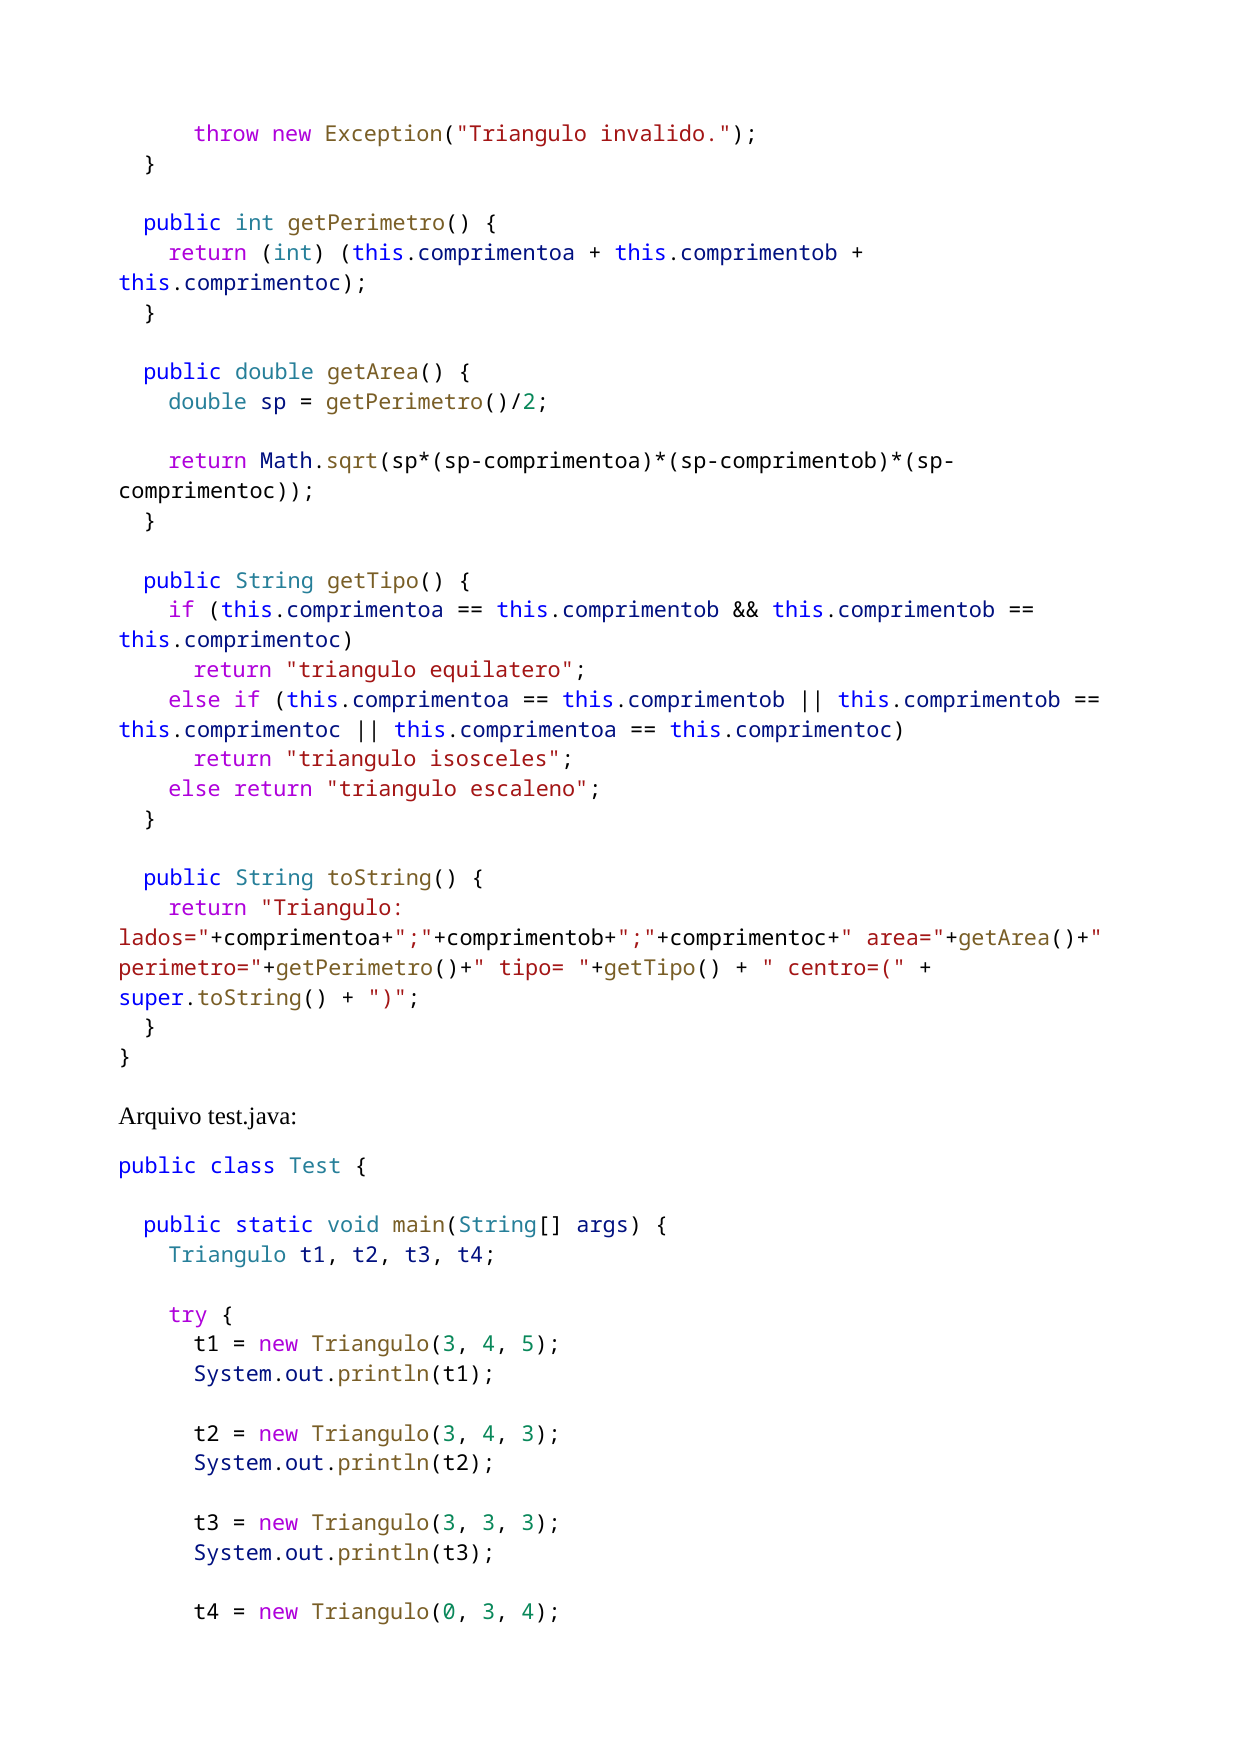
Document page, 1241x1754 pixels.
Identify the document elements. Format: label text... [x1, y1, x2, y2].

text return Math.sqrt(sp*(sp-comprimentoa)*(sp-comprimentob)*(sp-comprimentoc)); [118, 446, 1122, 505]
text double sp = getPerimetro()/2; [118, 386, 1122, 416]
text t4 = new Triangulo(0, 3, 4); [118, 1596, 1122, 1626]
text public class Test { [118, 1150, 1122, 1179]
text return "triangulo equilatero"; [118, 654, 1122, 684]
text return (int) (this.comprimentoa + this.comprimentob + this.comprimentoc); [118, 237, 1122, 297]
text Triangulo t1, t2, t3, t4; [118, 1239, 1122, 1269]
text t1 = new Triangulo(3, 4, 5); [118, 1328, 1122, 1358]
text return "triangulo isosceles"; [118, 743, 1122, 773]
text } [118, 1041, 1122, 1071]
text System.out.println(t3); [118, 1537, 1122, 1566]
text } [118, 148, 1122, 178]
text else if (this.comprimentoa == this.comprimentob || this.comprimentob == this.comprimentoc || this.comprimentoa == this.comprimentoc) [118, 684, 1122, 743]
text public static void main(String[] args) { [118, 1209, 1122, 1239]
text public double getArea() { [118, 356, 1122, 386]
text } [118, 505, 1122, 535]
text public String toString() { [118, 862, 1122, 892]
text Arquivo test.java: [118, 1101, 1122, 1129]
text } [118, 1011, 1122, 1041]
text else return "triangulo escaleno"; [118, 773, 1122, 803]
text public int getPerimetro() { [118, 207, 1122, 237]
text try { [118, 1298, 1122, 1328]
text } [118, 803, 1122, 833]
text throw new Exception("Triangulo invalido."); [118, 118, 1122, 148]
text t2 = new Triangulo(3, 4, 3); [118, 1418, 1122, 1447]
text System.out.println(t2); [118, 1447, 1122, 1477]
text if (this.comprimentoa == this.comprimentob && this.comprimentob == this.comprimentoc) [118, 594, 1122, 654]
text } [118, 297, 1122, 327]
text return "Triangulo: lados="+comprimentoa+";"+comprimentob+";"+comprimentoc+" area="+getArea()+" perimetro="+getPerimetro()+" tipo= "+getTipo() + " centro=(" + super.toString() + ")"; [118, 892, 1122, 1011]
text t3 = new Triangulo(3, 3, 3); [118, 1507, 1122, 1537]
text System.out.println(t1); [118, 1358, 1122, 1388]
text public String getTipo() { [118, 564, 1122, 594]
